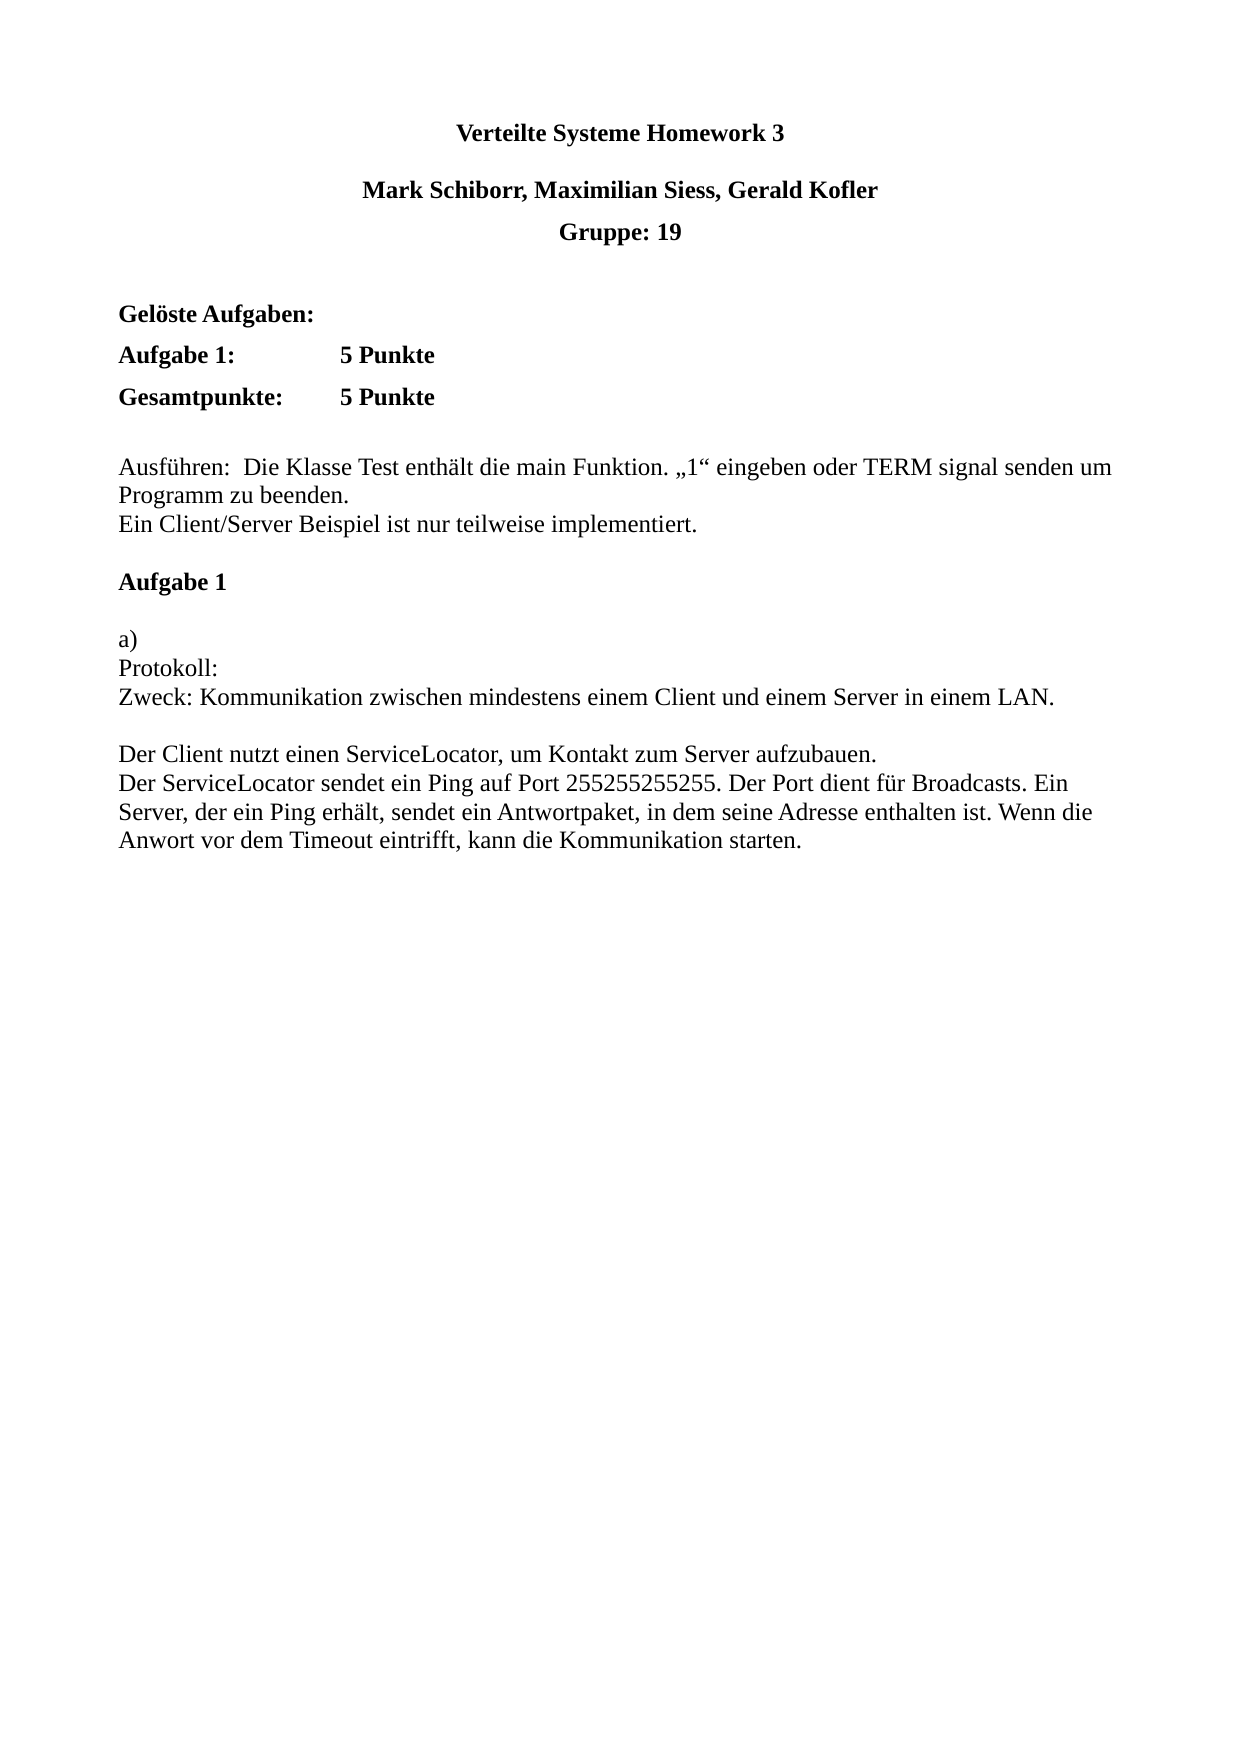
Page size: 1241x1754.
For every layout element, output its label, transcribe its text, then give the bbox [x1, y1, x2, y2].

text Der ServiceLocator sendet ein Ping auf Port 255255255255. Der Port dient für Broadcasts. Ein Server, der ein Ping erhält, sendet ein Antwortpaket, in dem seine Adresse enthalten ist. Wenn die Anwort vor dem Timeout eintrifft, kann die Kommunikation starten. [118, 768, 1122, 854]
text Mark Schiborr, Maximilian Siess, Gerald Kofler [118, 176, 1122, 204]
text Gesamtpunkte: 5 Punkte [118, 382, 1122, 411]
text Ein Client/Server Beispiel ist nur teilweise implementiert. [118, 509, 1122, 538]
text Gelöste Aufgaben: [118, 299, 1122, 328]
text Aufgabe 1: 5 Punkte [118, 341, 1122, 369]
text a) [118, 624, 1122, 653]
text Protokoll: [118, 653, 1122, 682]
text Ausführen: Die Klasse Test enthält die main Funktion. „1“ eingeben oder TERM signal senden um Programm zu beenden. [118, 452, 1122, 509]
text Verteilte Systeme Homework 3 [118, 118, 1122, 147]
text Der Client nutzt einen ServiceLocator, um Kontakt zum Server aufzubauen. [118, 739, 1122, 768]
text Aufgabe 1 [118, 567, 1122, 596]
text Zweck: Kommunikation zwischen mindestens einem Client und einem Server in einem LAN. [118, 682, 1122, 711]
text Gruppe: 19 [118, 217, 1122, 246]
